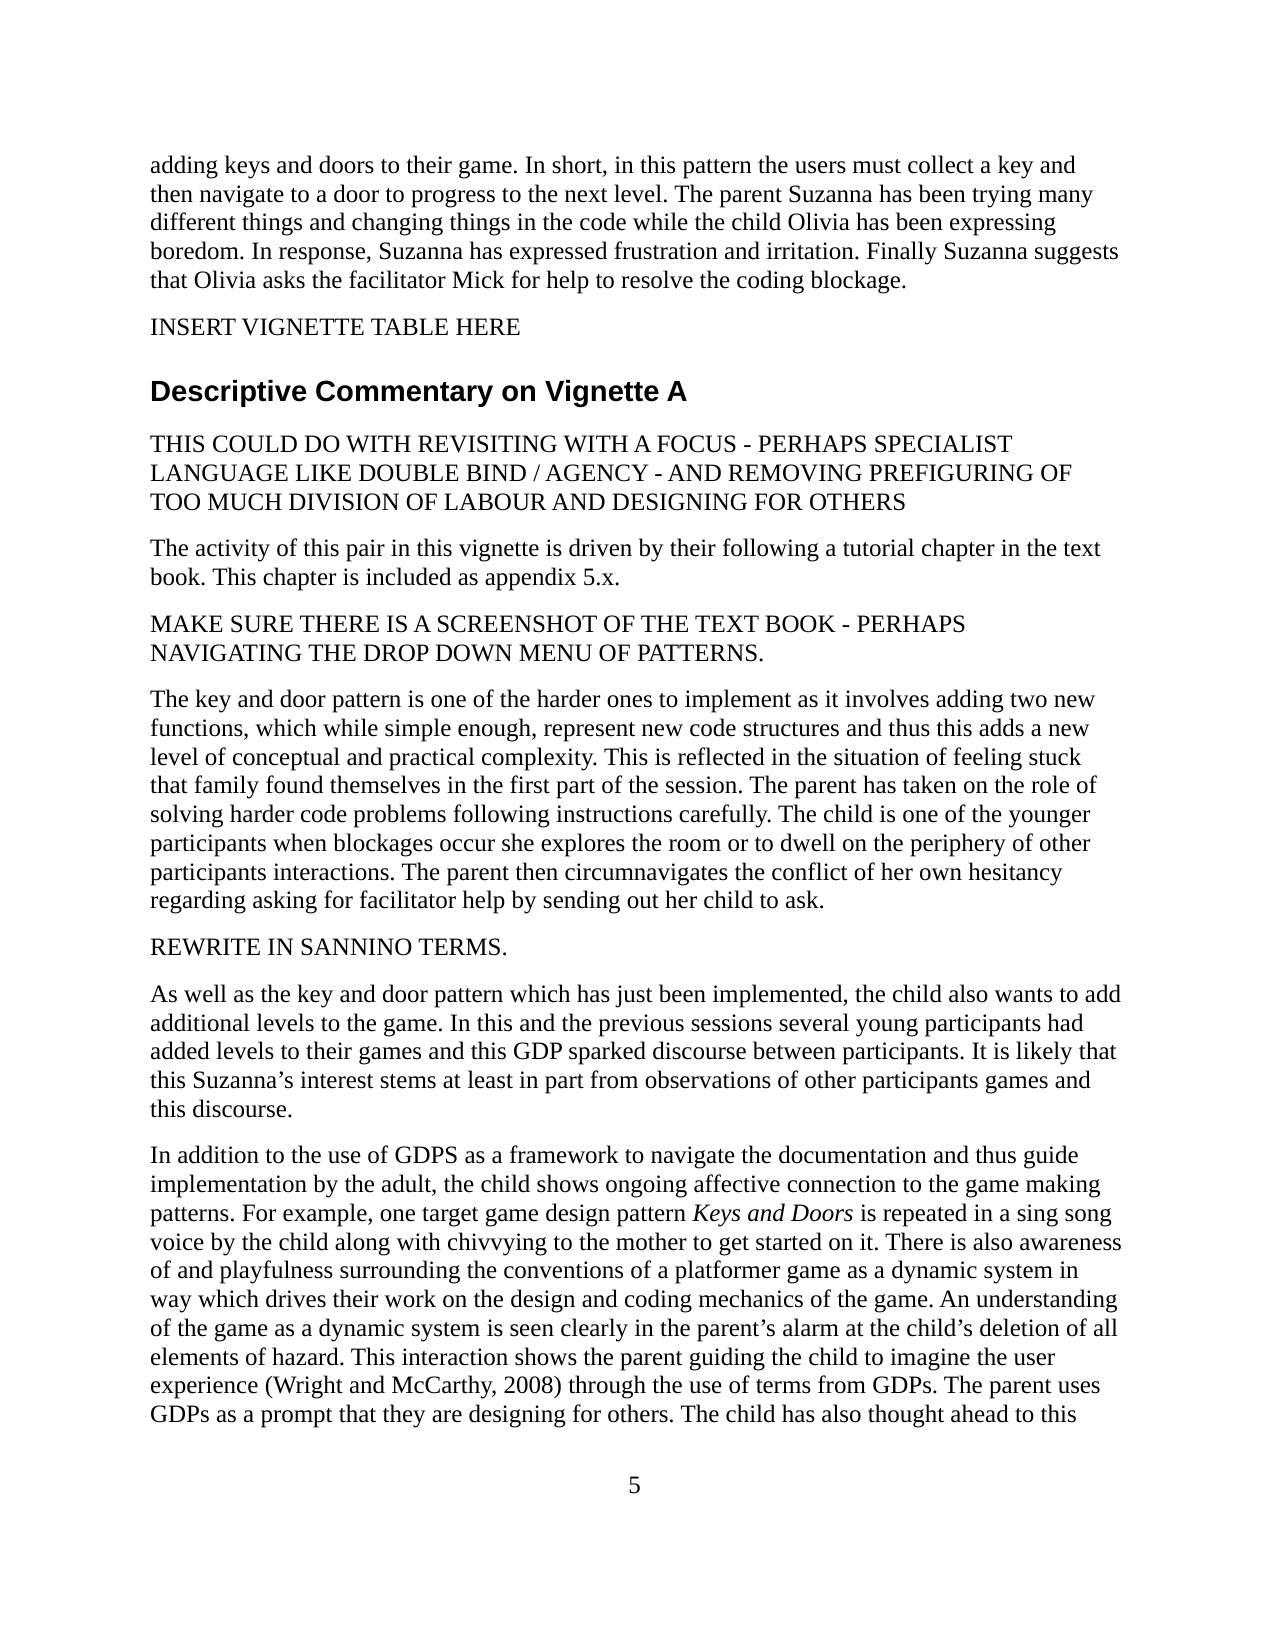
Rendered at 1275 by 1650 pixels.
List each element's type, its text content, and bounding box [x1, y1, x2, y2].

text The activity of this pair in this vignette is driven by their following a tutorial chapter in the text book. This chapter is included as appendix 5.x. [150, 533, 1125, 591]
text As well as the key and door pattern which has just been implemented, the child also wants to add additional levels to the game. In this and the previous sessions several young participants had added levels to their games and this GDP sparked discourse between participants. It is likely that this Suzanna’s interest stems at least in part from observations of other participants games and this discourse. [150, 979, 1125, 1123]
text MAKE SURE THERE IS A SCREENSHOT OF THE TEXT BOOK - PERHAPS NAVIGATING THE DROP DOWN MENU OF PATTERNS. [150, 609, 1125, 666]
text REWRITE IN SANNINO TERMS. [150, 932, 1125, 961]
text adding keys and doors to their game. In short, in this pattern the users must collect a key and then navigate to a door to progress to the next level. The parent Suzanna has been trying many different things and changing things in the code while the child Olivia has been expressing boredom. In response, Suzanna has expressed frustration and irritation. Finally Suzanna suggests that Olivia asks the facilitator Mick for help to resolve the coding blockage. [150, 150, 1125, 294]
text The key and door pattern is one of the harder ones to implement as it involves adding two new functions, which while simple enough, represent new code structures and thus this adds a new level of conceptual and practical complexity. This is reflected in the situation of feeling stuck that family found themselves in the first part of the session. The parent has taken on the role of solving harder code problems following instructions carefully. The child is one of the younger participants when blockages occur she explores the room or to dwell on the periphery of other participants interactions. The parent then circumnavigates the conflict of her own hesitancy regarding asking for facilitator help by sending out her child to ask. [150, 684, 1125, 914]
text THIS COULD DO WITH REVISITING WITH A FOCUS - PERHAPS SPECIALIST LANGUAGE LIKE DOUBLE BIND / AGENCY - AND REMOVING PREFIGURING OF TOO MUCH DIVISION OF LABOUR AND DESIGNING FOR OTHERS [150, 429, 1125, 516]
subtitle Descriptive Commentary on Vignette A [150, 374, 1125, 408]
text INSERT VIGNETTE TABLE HERE [150, 312, 1125, 340]
text In addition to the use of GDPS as a framework to navigate the documentation and thus guide implementation by the adult, the child shows ongoing affective connection to the game making patterns. For example, one target game design pattern Keys and Doors is repeated in a sing song voice by the child along with chivvying to the mother to get started on it. There is also awareness of and playfulness surrounding the conventions of a platformer game as a dynamic system in way which drives their work on the design and coding mechanics of the game. An understanding of the game as a dynamic system is seen clearly in the parent’s alarm at the child’s deletion of all elements of hazard. This interaction shows the parent guiding the child to imagine the user experience (Wright and McCarthy, 2008) through the use of terms from GDPs. The parent uses GDPs as a prompt that they are designing for others. The child has also thought ahead to this [150, 1141, 1125, 1428]
